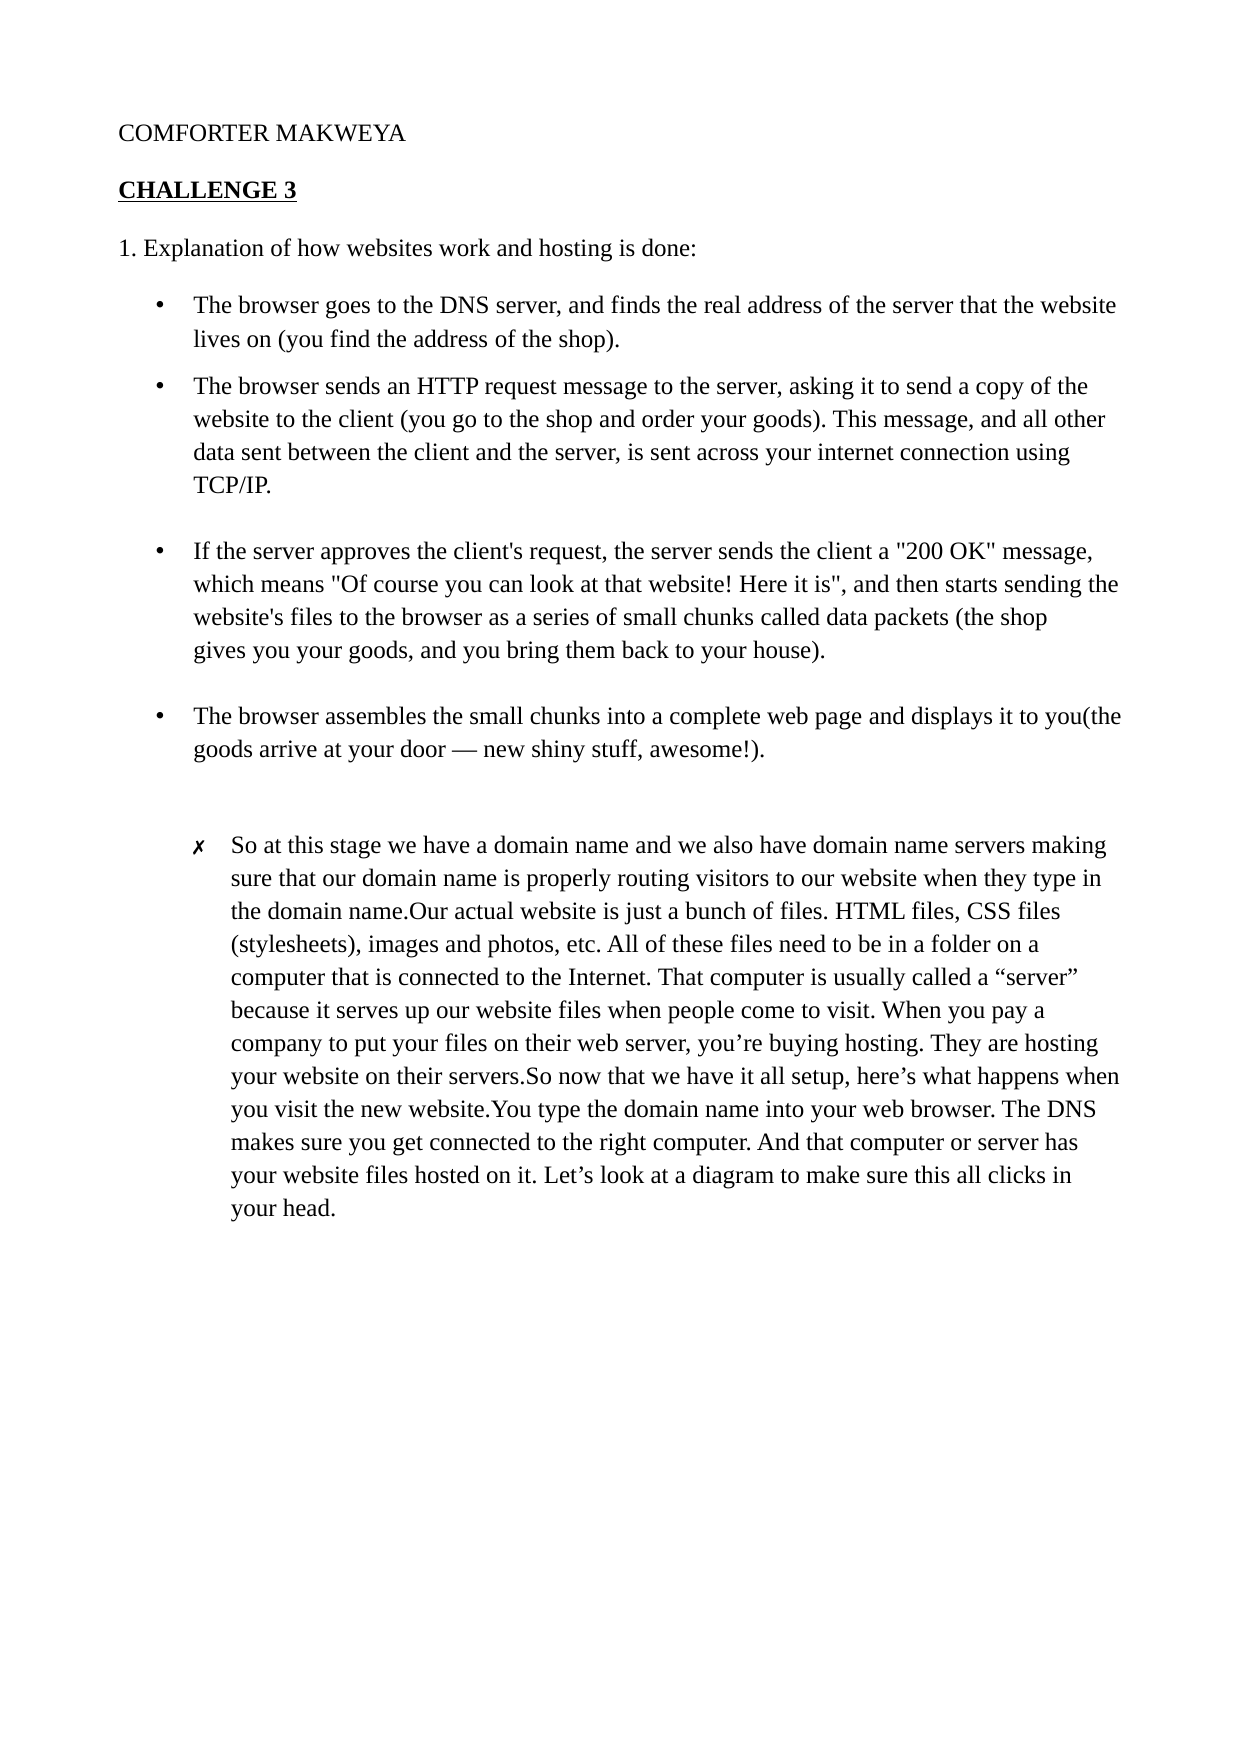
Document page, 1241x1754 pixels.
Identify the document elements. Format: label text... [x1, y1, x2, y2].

list The browser assembles the small chunks into a complete web page and displays it to you(the goods arrive at your door — new shiny stuff, awesome!). [156, 701, 1122, 763]
text CHALLENGE 3 [118, 176, 1122, 204]
list If the server approves the client's request, the server sends the client a "200 OK" message, which means "Of course you can look at that website! Here it is", and then starts sending the website's files to the browser as a series of small chunks called data packets (the shop gives you your goods, and you bring them back to your house). [156, 536, 1122, 664]
text 1. Explanation of how websites work and hosting is done: [118, 233, 1122, 262]
list The browser sends an HTTP request message to the server, asking it to send a copy of the website to the client (you go to the shop and order your goods). This message, and all other data sent between the client and the server, is sent across your internet connection using TCP/IP. [156, 371, 1122, 499]
list The browser goes to the DNS server, and finds the real address of the server that the website lives on (you find the address of the shop). [156, 291, 1122, 352]
text COMFORTER MAKWEYA [118, 118, 1122, 147]
list So at this stage we have a domain name and we also have domain name servers making sure that our domain name is properly routing visitors to our website when they type in the domain name.Our actual website is just a bunch of files. HTML files, CSS files (stylesheets), images and photos, etc. All of these files need to be in a folder on a computer that is connected to the Internet. That computer is usually called a “server” because it serves up our website files when people come to visit. When you pay a company to put your files on their web server, you’re buying hosting. They are hosting your website on their servers.So now that we have it all setup, here’s what happens when you visit the new website.You type the domain name into your web browser. The DNS makes sure you get connected to the right computer. And that computer or server has your website files hosted on it. Let’s look at a diagram to make sure this all clicks in your head. [193, 830, 1122, 1222]
